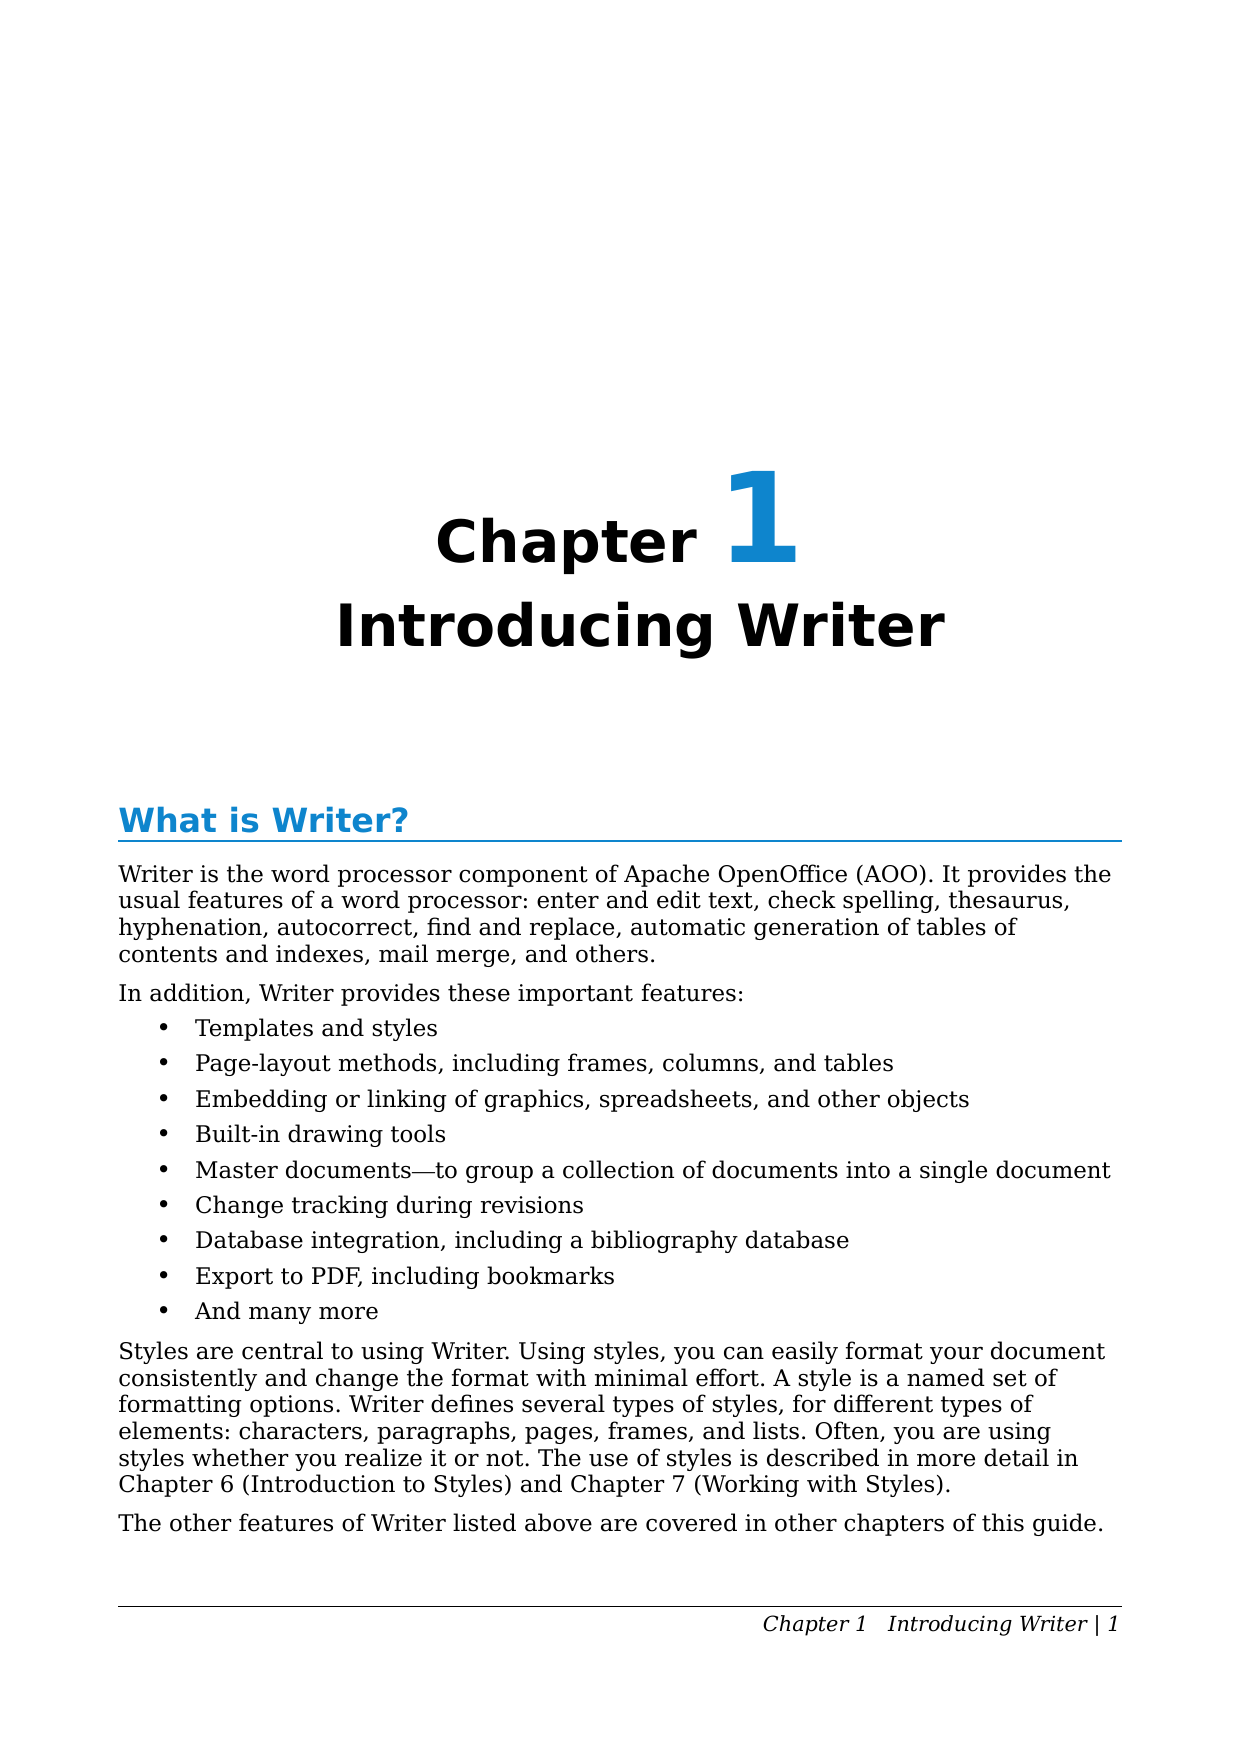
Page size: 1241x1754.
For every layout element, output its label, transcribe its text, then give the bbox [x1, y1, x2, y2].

subtitle Chapter 1 Introducing Writer [118, 446, 1122, 660]
list Built-in drawing tools [156, 1119, 1122, 1149]
text Writer is the word processor component of Apache OpenOffice (AOO). It provides the usual features of a word processor: enter and edit text, check spelling, thesaurus, hyphenation, autocorrect, find and replace, automatic generation of tables of contents and indexes, mail merge, and others. [118, 861, 1122, 968]
text The other features of Writer listed above are covered in other chapters of this guide. [118, 1511, 1122, 1537]
list In addition, Writer provides these important features: [118, 980, 1122, 1007]
list Page-layout methods, including frames, columns, and tables [156, 1049, 1122, 1078]
subtitle What is Writer? [118, 801, 1122, 840]
text Styles are central to using Writer. Using styles, you can easily format your document consistently and change the format with minimal effort. A style is a named set of formatting options. Writer defines several types of styles, for different types of elements: characters, paragraphs, pages, frames, and lists. Often, you are using styles whether you realize it or not. The use of styles is described in more detail in Chapter 6 (Introduction to Styles) and Chapter 7 (Working with Styles). [118, 1338, 1122, 1498]
list Embedding or linking of graphics, spreadsheets, and other objects [156, 1084, 1122, 1113]
list Database integration, including a bibliography database [156, 1226, 1122, 1255]
list And many more [156, 1297, 1122, 1326]
list Export to PDF, including bookmarks [156, 1261, 1122, 1290]
list Templates and styles [156, 1013, 1122, 1042]
list Master documents—to group a collection of documents into a single document [156, 1155, 1122, 1184]
list Change tracking during revisions [156, 1190, 1122, 1219]
